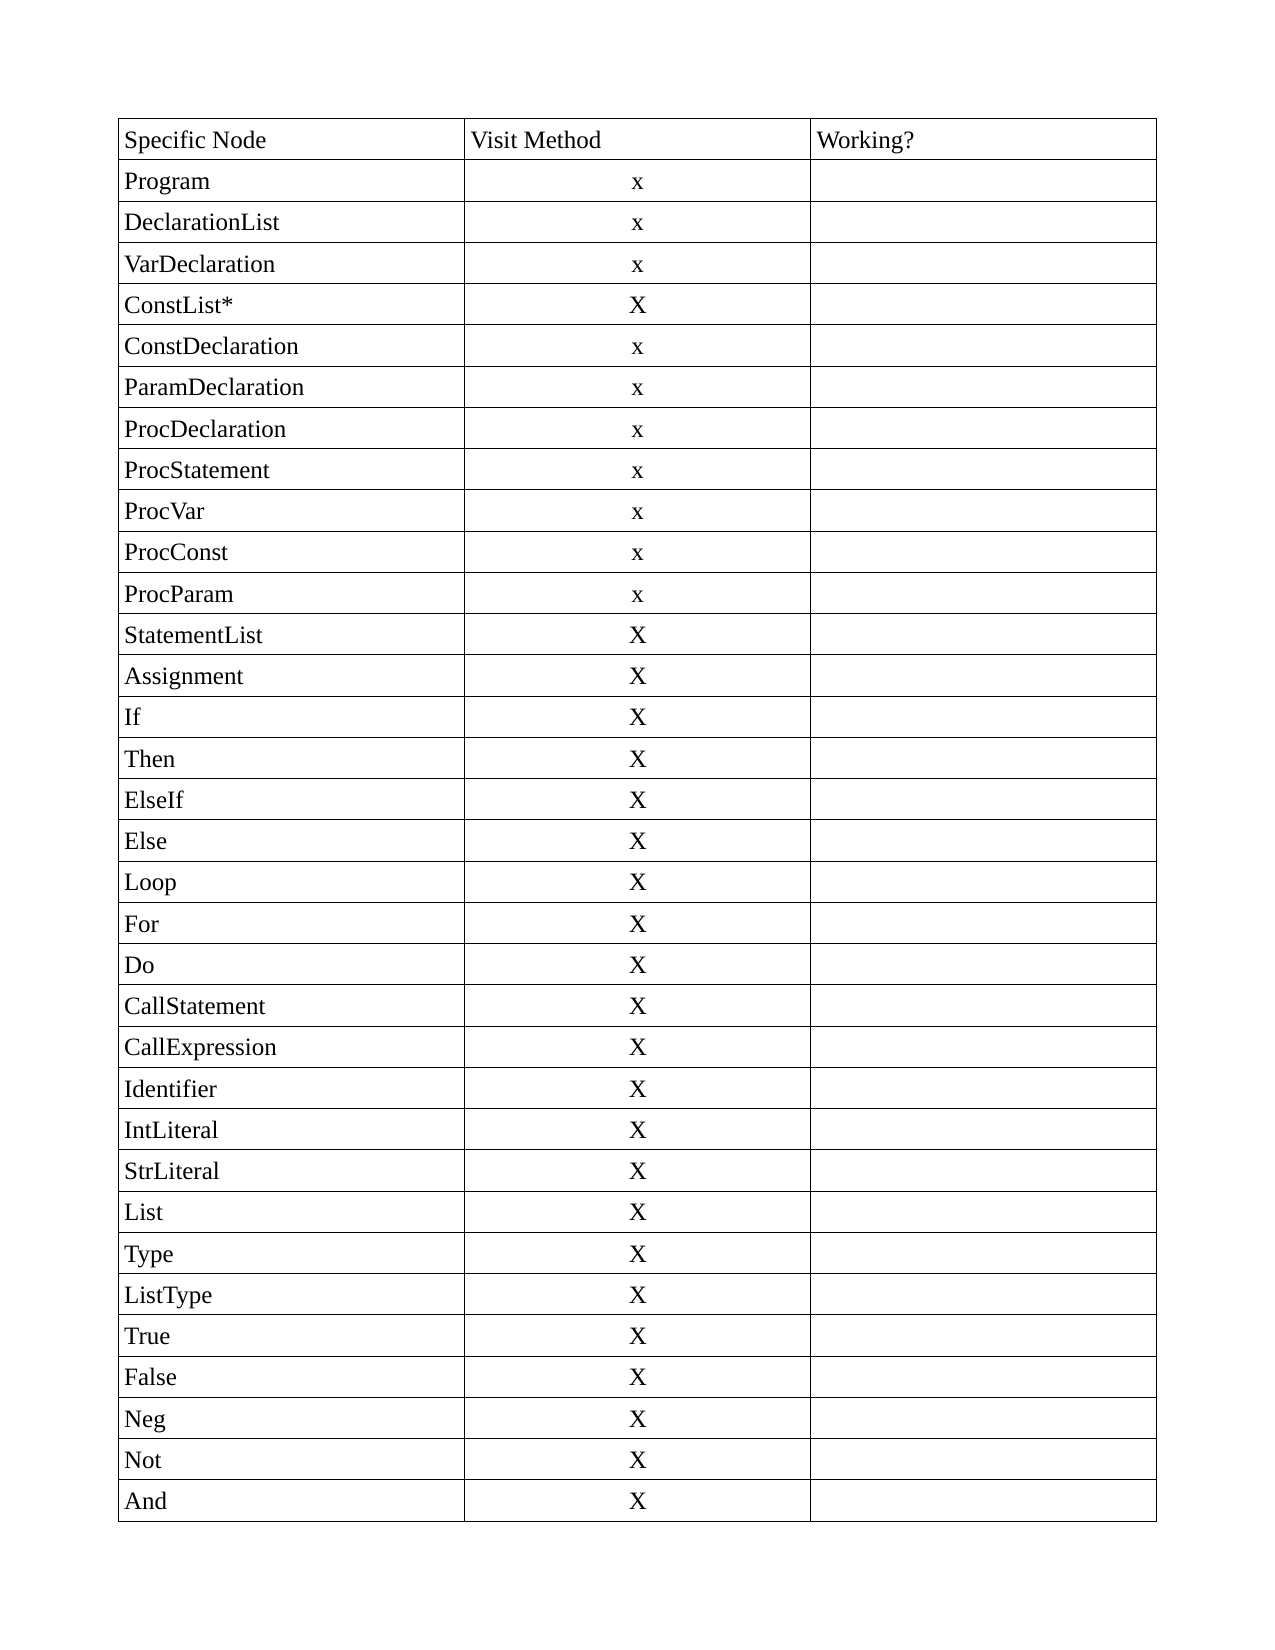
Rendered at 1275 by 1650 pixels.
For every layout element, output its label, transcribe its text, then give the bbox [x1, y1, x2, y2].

table_cell X [465, 1357, 810, 1397]
table_cell CallExpression [119, 1027, 464, 1067]
table_cell Then [119, 738, 464, 778]
table_cell Neg [119, 1398, 464, 1438]
table_cell [811, 944, 1156, 984]
table_cell X [465, 944, 810, 984]
table_cell Else [119, 820, 464, 861]
table_cell [811, 1150, 1156, 1191]
table_cell x [465, 408, 810, 448]
table_cell Loop [119, 862, 464, 902]
table_cell [811, 1398, 1156, 1438]
table_cell [811, 573, 1156, 613]
table_header Visit Method [465, 119, 810, 159]
table_cell If [119, 697, 464, 737]
table_cell X [465, 1068, 810, 1108]
table_cell ProcVar [119, 490, 464, 531]
table_header Specific Node [119, 119, 464, 159]
table_cell CallStatement [119, 985, 464, 1026]
table_cell VarDeclaration [119, 243, 464, 283]
table_cell [811, 243, 1156, 283]
table_cell [811, 408, 1156, 448]
table_cell X [465, 1274, 810, 1314]
table_cell X [465, 1233, 810, 1273]
table_cell [811, 1192, 1156, 1232]
table_cell Assignment [119, 655, 464, 696]
table_cell [811, 1480, 1156, 1521]
table_cell X [465, 1398, 810, 1438]
table_cell ConstDeclaration [119, 325, 464, 366]
table_cell x [465, 449, 810, 489]
table_cell [811, 449, 1156, 489]
table_cell [811, 160, 1156, 201]
table_cell [811, 985, 1156, 1026]
table_cell X [465, 1439, 810, 1479]
table_cell [811, 655, 1156, 696]
table_cell DeclarationList [119, 202, 464, 242]
table_cell [811, 1027, 1156, 1067]
table_cell ProcConst [119, 532, 464, 572]
table_cell [811, 1068, 1156, 1108]
table_cell Type [119, 1233, 464, 1273]
table_cell X [465, 779, 810, 819]
table_cell X [465, 1315, 810, 1356]
table_cell [811, 284, 1156, 324]
table_cell IntLiteral [119, 1109, 464, 1149]
table_cell [811, 1315, 1156, 1356]
table_cell ProcStatement [119, 449, 464, 489]
table_cell x [465, 573, 810, 613]
table_cell X [465, 614, 810, 654]
table_cell [811, 903, 1156, 943]
table_cell X [465, 697, 810, 737]
table_cell ParamDeclaration [119, 367, 464, 407]
table_cell [811, 1357, 1156, 1397]
table_cell [811, 1233, 1156, 1273]
table_cell X [465, 862, 810, 902]
table_cell [811, 532, 1156, 572]
table_cell [811, 820, 1156, 861]
table_cell List [119, 1192, 464, 1232]
table_cell [811, 367, 1156, 407]
table_cell [811, 738, 1156, 778]
table_header Working? [811, 119, 1156, 159]
table_cell X [465, 820, 810, 861]
table_cell [811, 325, 1156, 366]
table_cell StrLiteral [119, 1150, 464, 1191]
table_cell X [465, 1192, 810, 1232]
table_cell x [465, 490, 810, 531]
table_cell [811, 1439, 1156, 1479]
table_cell [811, 697, 1156, 737]
table_cell [811, 490, 1156, 531]
table_cell [811, 202, 1156, 242]
table_cell ProcDeclaration [119, 408, 464, 448]
table_cell Do [119, 944, 464, 984]
table_cell ConstList* [119, 284, 464, 324]
table_cell x [465, 532, 810, 572]
table_cell x [465, 367, 810, 407]
table_cell For [119, 903, 464, 943]
table_cell X [465, 738, 810, 778]
table_cell X [465, 655, 810, 696]
table_cell ListType [119, 1274, 464, 1314]
table_cell Identifier [119, 1068, 464, 1108]
table_cell x [465, 243, 810, 283]
table_cell X [465, 985, 810, 1026]
table_cell ProcParam [119, 573, 464, 613]
table_cell x [465, 325, 810, 366]
table_cell [811, 1109, 1156, 1149]
table_cell Not [119, 1439, 464, 1479]
table_cell X [465, 1027, 810, 1067]
table_cell X [465, 1480, 810, 1521]
table_cell [811, 1274, 1156, 1314]
table_cell Program [119, 160, 464, 201]
table_cell ElseIf [119, 779, 464, 819]
table_cell [811, 779, 1156, 819]
table_cell x [465, 160, 810, 201]
table_cell StatementList [119, 614, 464, 654]
table_cell [811, 862, 1156, 902]
table_cell [811, 614, 1156, 654]
table_cell False [119, 1357, 464, 1397]
table_cell X [465, 1150, 810, 1191]
table_cell And [119, 1480, 464, 1521]
table_cell True [119, 1315, 464, 1356]
table_cell X [465, 903, 810, 943]
table_cell X [465, 284, 810, 324]
table_cell x [465, 202, 810, 242]
table_cell X [465, 1109, 810, 1149]
